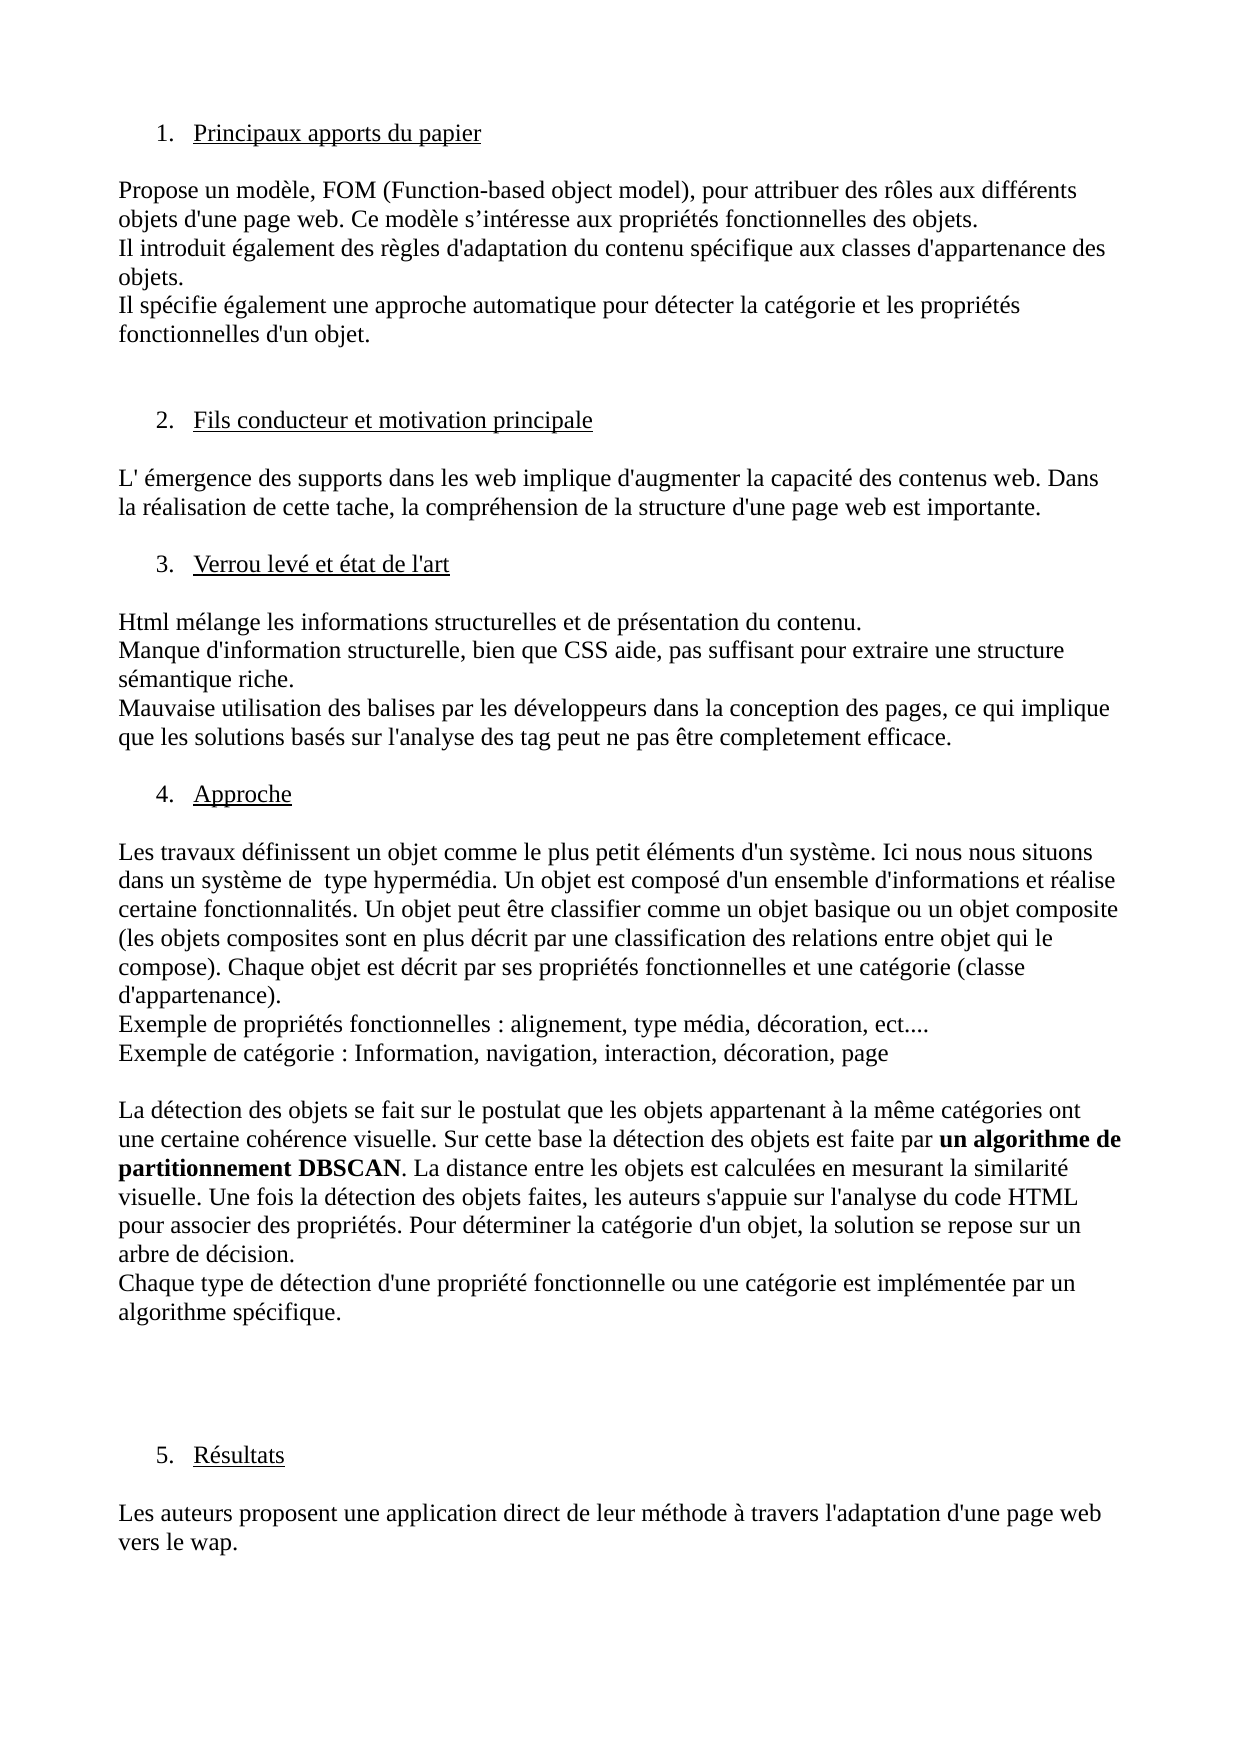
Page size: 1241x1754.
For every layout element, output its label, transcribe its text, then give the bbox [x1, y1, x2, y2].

list Résultats [156, 1441, 1122, 1469]
text Il introduit également des règles d'adaptation du contenu spécifique aux classes d'appartenance des objets. [118, 233, 1122, 291]
text Propose un modèle, FOM (Function-based object model), pour attribuer des rôles aux différents objets d'une page web. Ce modèle s’intéresse aux propriétés fonctionnelles des objets. [118, 176, 1122, 233]
text Html mélange les informations structurelles et de présentation du contenu. [118, 607, 1122, 636]
text Exemple de catégorie : Information, navigation, interaction, décoration, page [118, 1038, 1122, 1067]
text Chaque type de détection d'une propriété fonctionnelle ou une catégorie est implémentée par un algorithme spécifique. [118, 1268, 1122, 1326]
text La détection des objets se fait sur le postulat que les objets appartenant à la même catégories ont une certaine cohérence visuelle. Sur cette base la détection des objets est faite par un algorithme de partitionnement DBSCAN. La distance entre les objets est calculées en mesurant la similarité visuelle. Une fois la détection des objets faites, les auteurs s'appuie sur l'analyse du code HTML pour associer des propriétés. Pour déterminer la catégorie d'un objet, la solution se repose sur un arbre de décision. [118, 1096, 1122, 1268]
text L' émergence des supports dans les web implique d'augmenter la capacité des contenus web. Dans la réalisation de cette tache, la compréhension de la structure d'une page web est importante. [118, 463, 1122, 521]
text Les travaux définissent un objet comme le plus petit éléments d'un système. Ici nous nous situons dans un système de type hypermédia. Un objet est composé d'un ensemble d'informations et réalise certaine fonctionnalités. Un objet peut être classifier comme un objet basique ou un objet composite (les objets composites sont en plus décrit par une classification des relations entre objet qui le compose). Chaque objet est décrit par ses propriétés fonctionnelles et une catégorie (classe d'appartenance). [118, 837, 1122, 1009]
text Il spécifie également une approche automatique pour détecter la catégorie et les propriétés fonctionnelles d'un objet. [118, 291, 1122, 348]
list Approche [156, 779, 1122, 808]
list Verrou levé et état de l'art [156, 549, 1122, 578]
list Fils conducteur et motivation principale [156, 406, 1122, 434]
text Exemple de propriétés fonctionnelles : alignement, type média, décoration, ect.... [118, 1009, 1122, 1038]
text Les auteurs proposent une application direct de leur méthode à travers l'adaptation d'une page web vers le wap. [118, 1498, 1122, 1556]
text Mauvaise utilisation des balises par les développeurs dans la conception des pages, ce qui implique que les solutions basés sur l'analyse des tag peut ne pas être completement efficace. [118, 693, 1122, 751]
list Principaux apports du papier [156, 118, 1122, 147]
text Manque d'information structurelle, bien que CSS aide, pas suffisant pour extraire une structure sémantique riche. [118, 636, 1122, 693]
